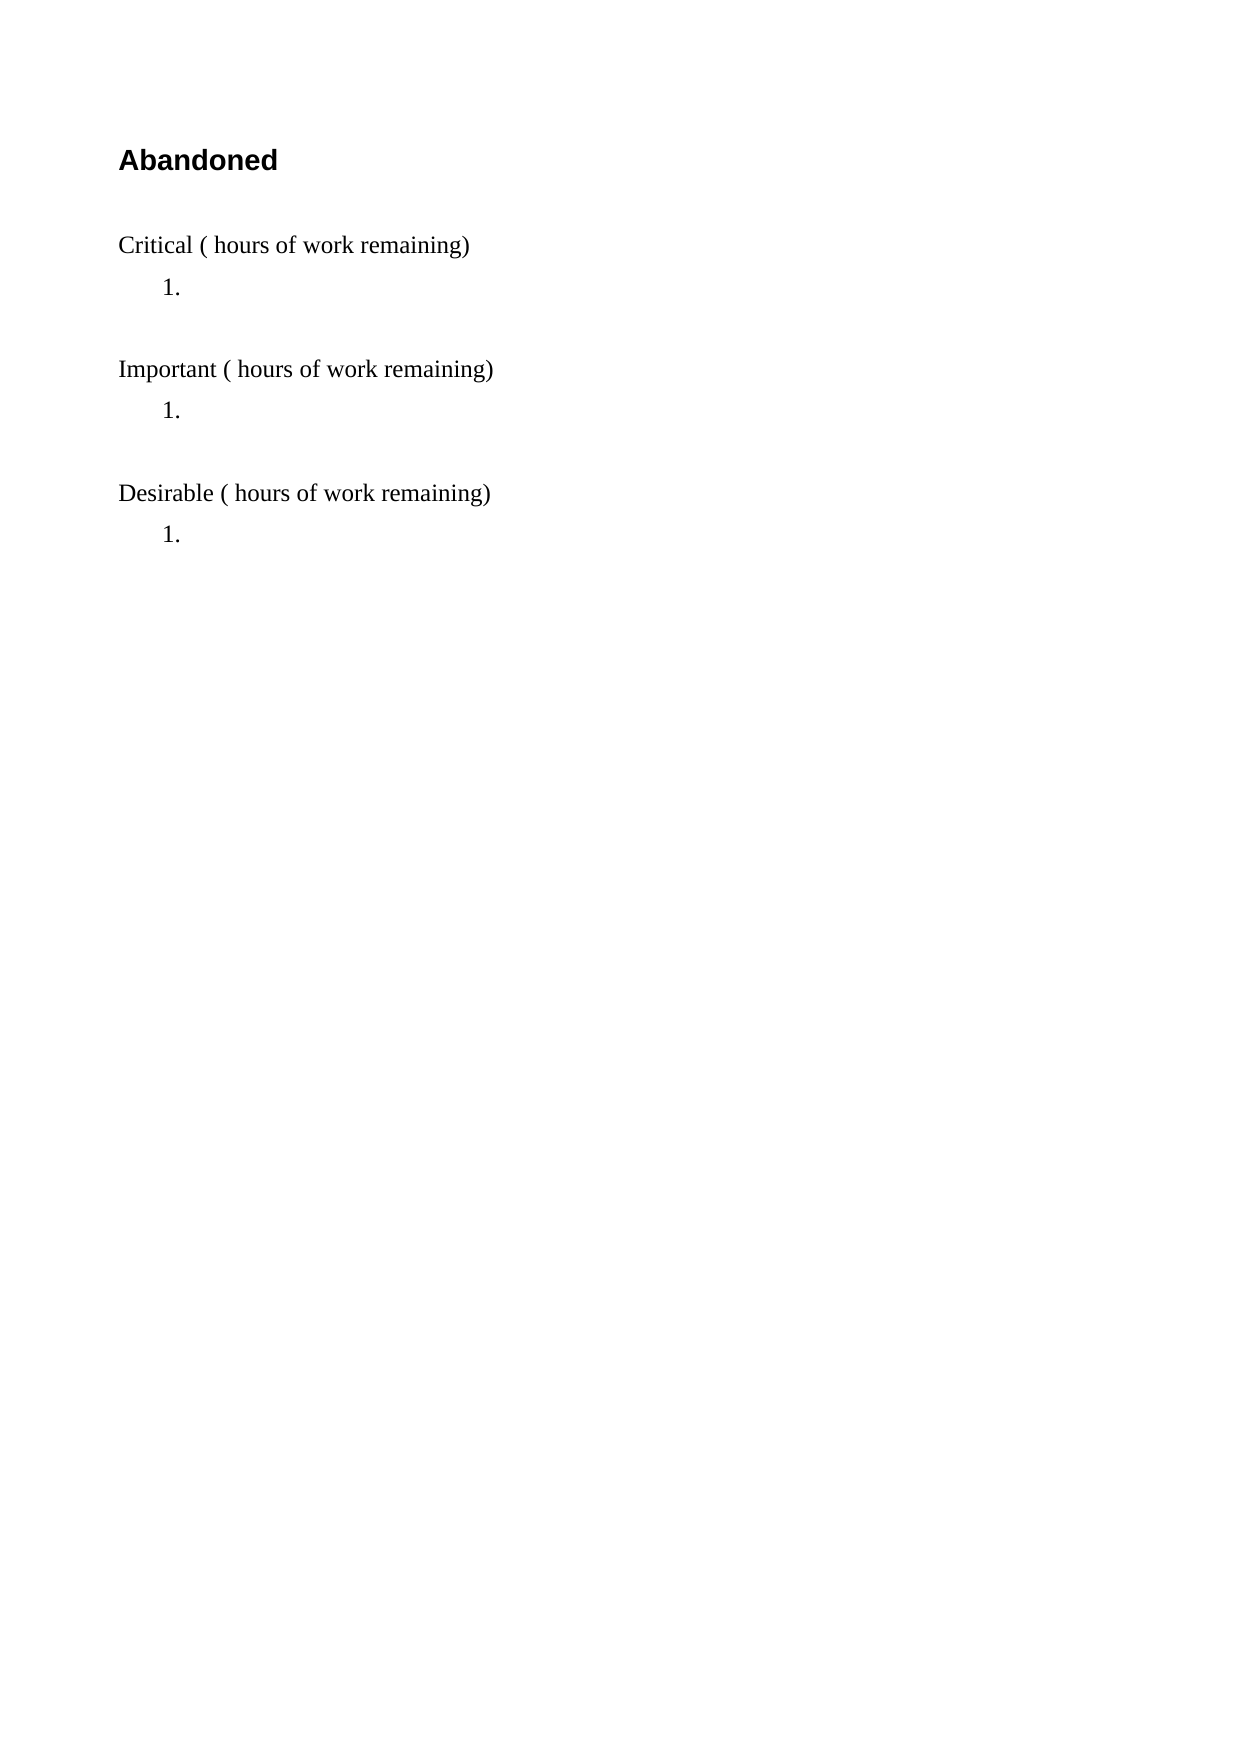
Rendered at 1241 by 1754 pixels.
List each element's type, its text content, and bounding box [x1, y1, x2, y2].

subtitle Abandoned [118, 143, 1122, 177]
text Important ( hours of work remaining) [118, 354, 1122, 383]
text Desirable ( hours of work remaining) [118, 478, 1122, 507]
text Critical ( hours of work remaining) [118, 230, 1122, 259]
